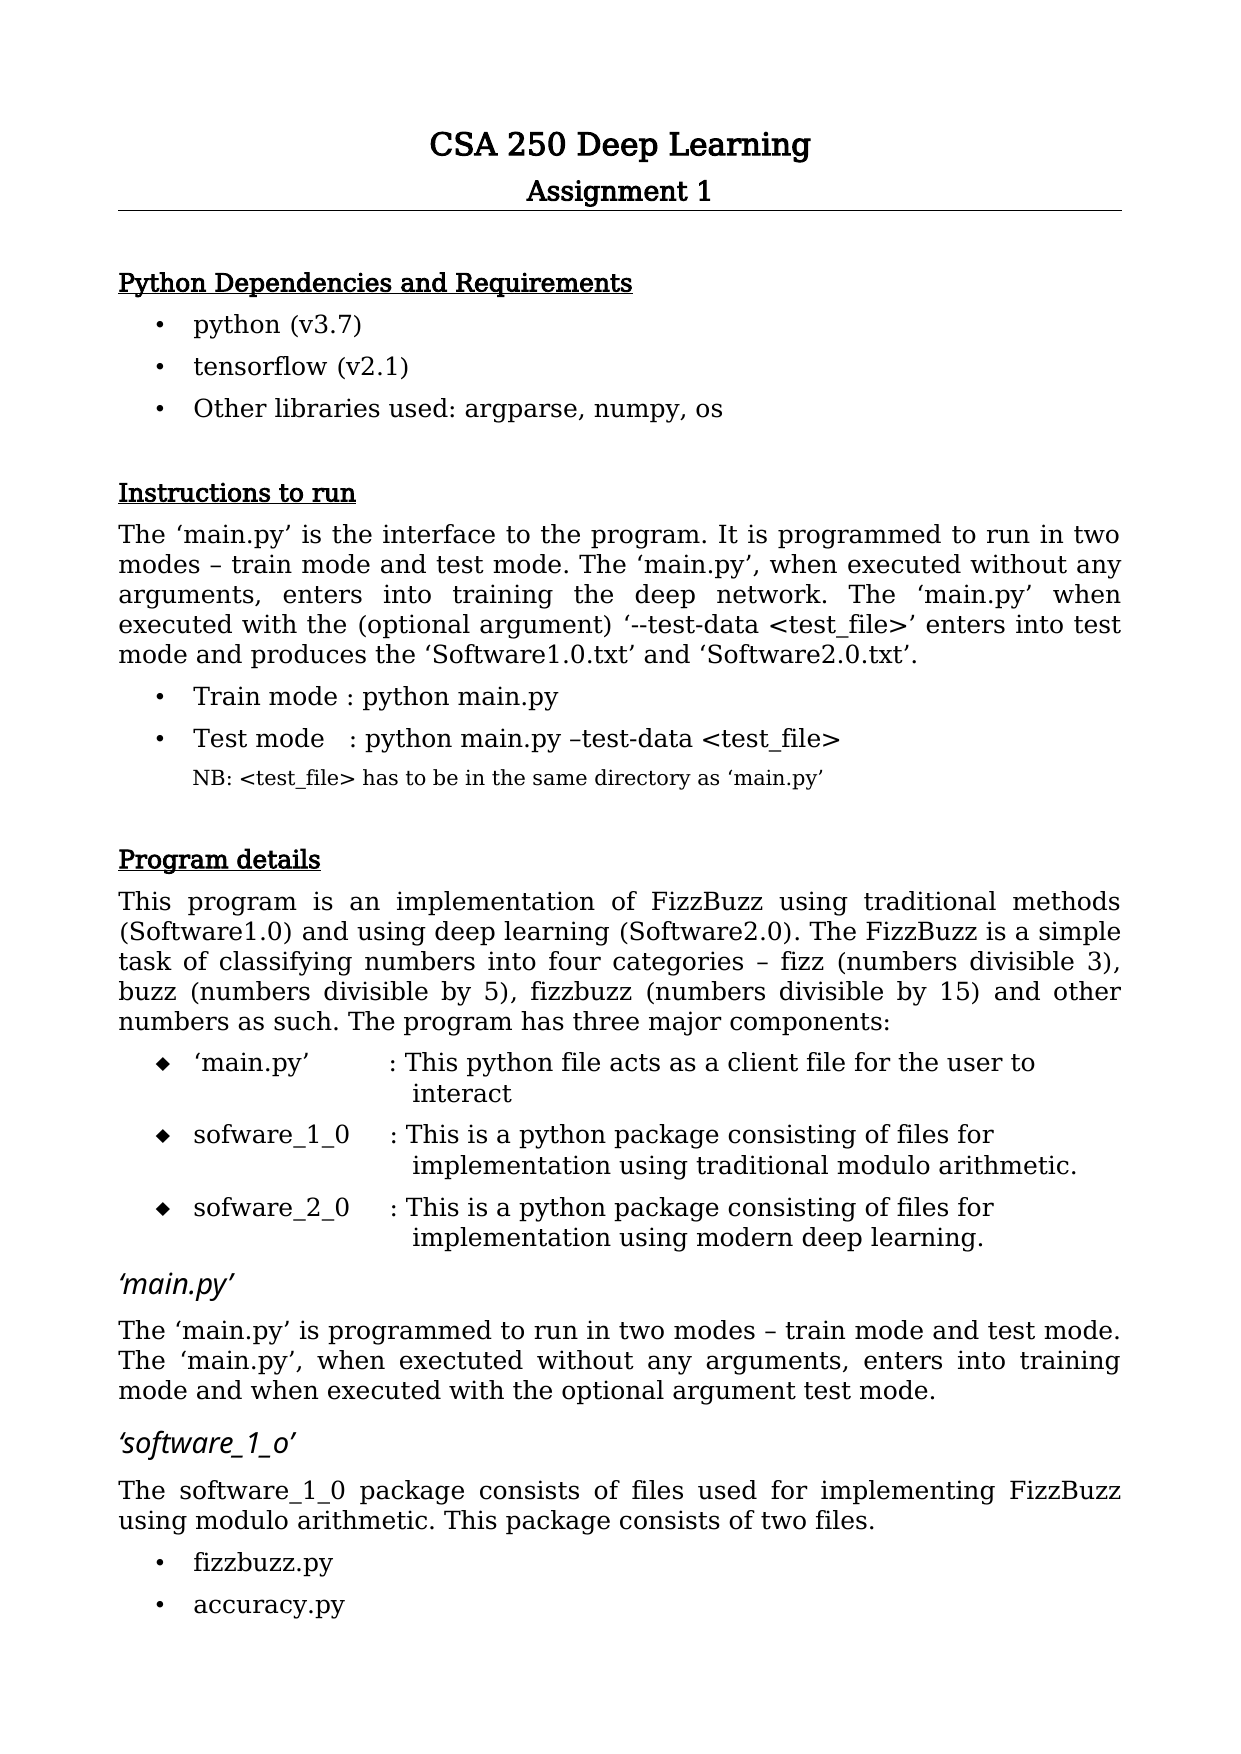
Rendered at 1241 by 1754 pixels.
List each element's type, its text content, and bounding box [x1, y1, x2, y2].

text Assignment 1 [118, 173, 1122, 210]
list Other libraries used: argparse, numpy, os [156, 393, 1122, 423]
text CSA 250 Deep Learning [118, 124, 1122, 162]
text Program details [118, 843, 1122, 873]
list fizzbuzz.py [156, 1546, 1122, 1576]
text Python Dependencies and Requirements [118, 267, 1122, 297]
text Instructions to run [118, 477, 1122, 507]
list sofware_1_0 : This is a python package consisting of files for implementation using traditional modulo arithmetic. [156, 1119, 1122, 1179]
text ‘main.py’ [118, 1263, 1122, 1303]
list accuracy.py [156, 1588, 1122, 1618]
list tensorflow (v2.1) [156, 351, 1122, 381]
text The ‘main.py’ is the interface to the program. It is programmed to run in two modes – train mode and test mode. The ‘main.py’, when executed without any arguments, enters into training the deep network. The ‘main.py’ when executed with the (optional argument) ‘--test-data <test_file>’ enters into test mode and produces the ‘Software1.0.txt’ and ‘Software2.0.txt’. [118, 518, 1122, 668]
list Test mode : python main.py –test-data <test_file> [156, 722, 1122, 753]
text This program is an implementation of FizzBuzz using traditional methods (Software1.0) and using deep learning (Software2.0). The FizzBuzz is a simple task of classifying numbers into four categories – fizz (numbers divisible 3), buzz (numbers divisible by 5), fizzbuzz (numbers divisible by 15) and other numbers as such. The program has three major components: [118, 885, 1122, 1035]
text NB: <test_file> has to be in the same directory as ‘main.py’ [118, 764, 1122, 789]
list sofware_2_0 : This is a python package consisting of files for implementation using modern deep learning. [156, 1191, 1122, 1251]
text ‘software_1_o’ [118, 1423, 1122, 1462]
text The software_1_0 package consists of files used for implementing FizzBuzz using modulo arithmetic. This package consists of two files. [118, 1474, 1122, 1534]
text The ‘main.py’ is programmed to run in two modes – train mode and test mode. The ‘main.py’, when exectuted without any arguments, enters into training mode and when executed with the optional argument test mode. [118, 1315, 1122, 1405]
list Train mode : python main.py [156, 680, 1122, 711]
list ‘main.py’ : This python file acts as a client file for the user to interact [156, 1047, 1122, 1107]
list python (v3.7) [156, 308, 1122, 339]
